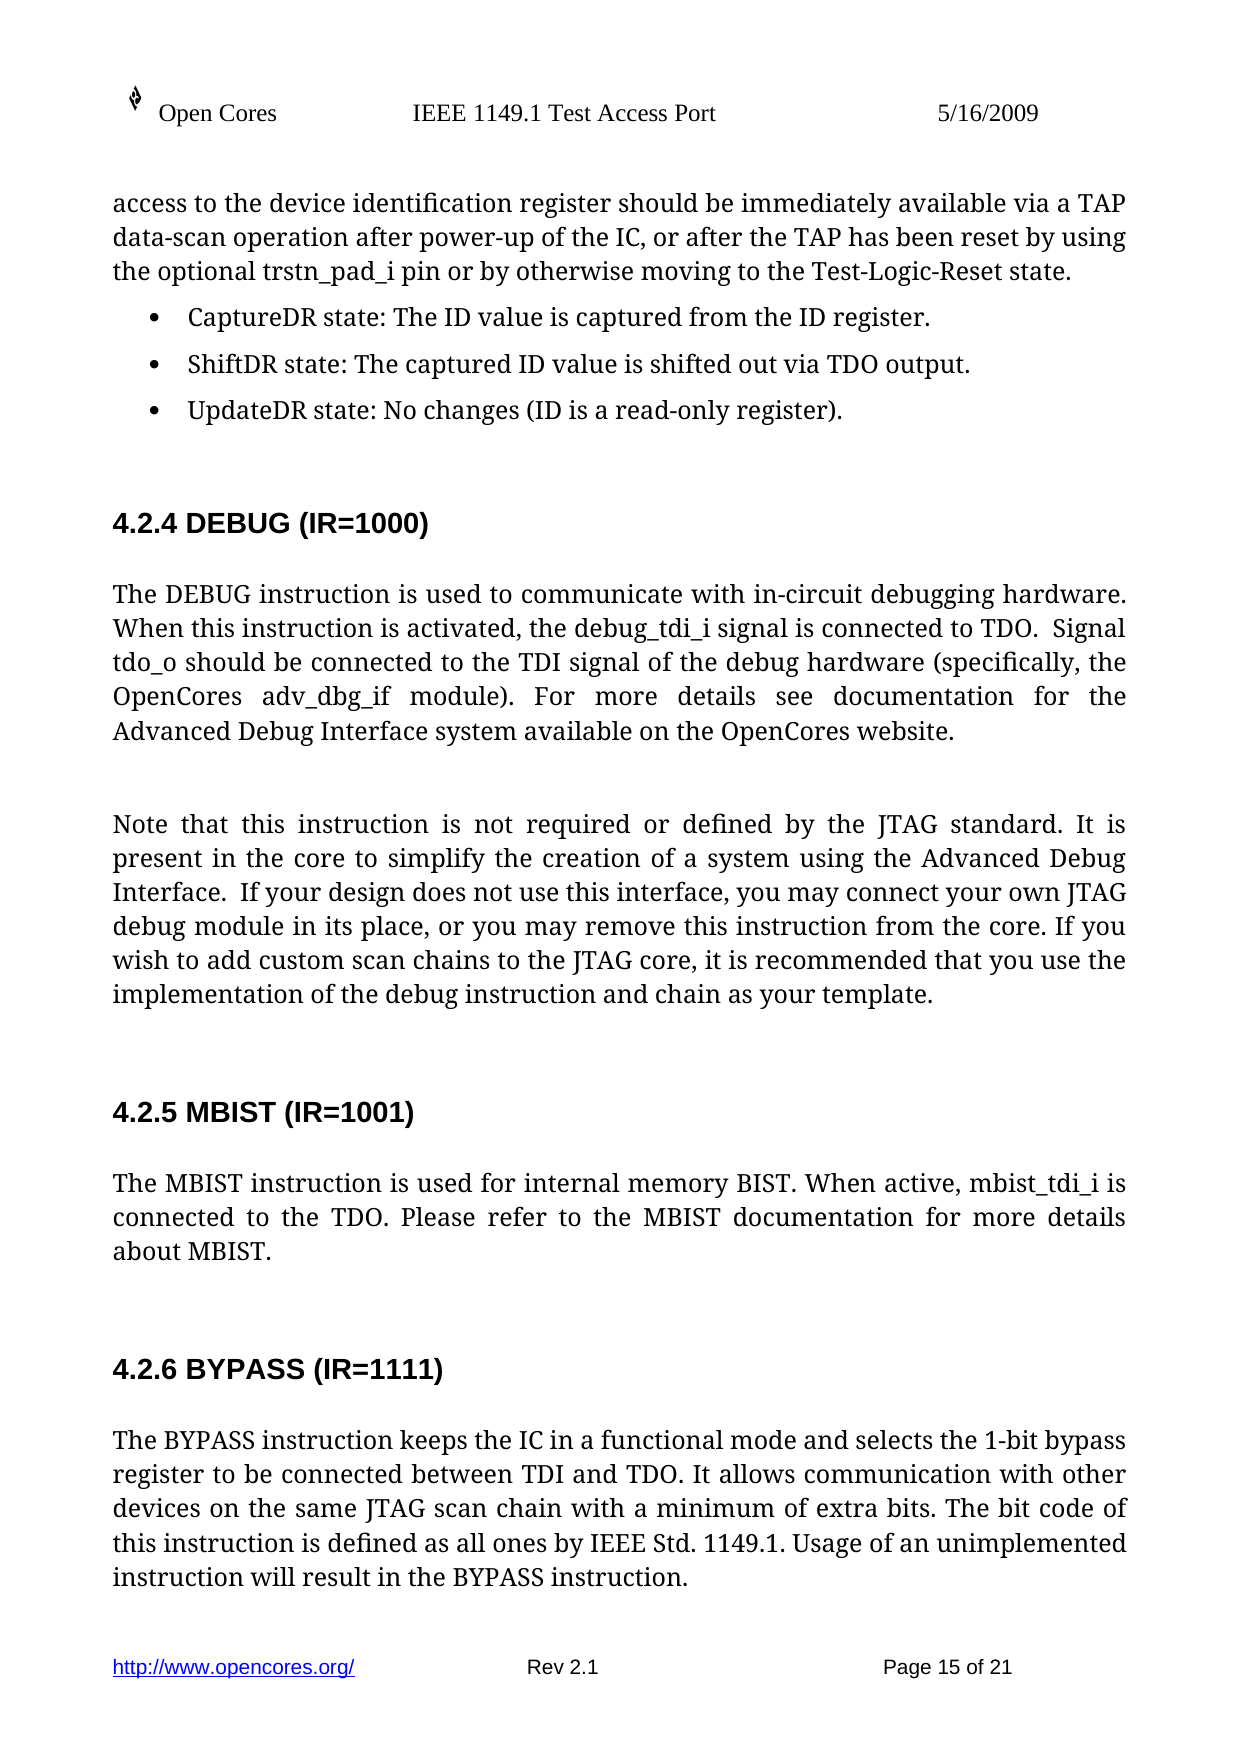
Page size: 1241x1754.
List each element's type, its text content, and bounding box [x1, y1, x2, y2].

text The MBIST instruction is used for internal memory BIST. When active, mbist_tdi_i is connected to the TDO. Please refer to the MBIST documentation for more details about MBIST. [112, 1166, 1128, 1268]
text Note that this instruction is not required or defined by the JTAG standard. It is present in the core to simplify the creation of a system using the Advanced Debug Interface. If your design does not use this interface, you may connect your own JTAG debug module in its place, or you may remove this instruction from the core. If you wish to add custom scan chains to the JTAG core, it is recommended that you use the implementation of the debug instruction and chain as your template. [112, 806, 1128, 1011]
list CaptureDR state: The ID value is captured from the ID register. [150, 300, 1128, 334]
list ShiftDR state: The captured ID value is shifted out via TDO output. [150, 346, 1128, 381]
list UpdateDR state: No changes (ID is a read-only register). [150, 393, 1128, 427]
text access to the device identification register should be immediately available via a TAP data-scan operation after power-up of the IC, or after the TAP has been reset by using the optional trstn_pad_i pin or by otherwise moving to the Test-Logic-Reset state. [112, 185, 1128, 287]
text The DEBUG instruction is used to communicate with in-circuit debugging hardware. When this instruction is activated, the debug_tdi_i signal is connected to TDO. Signal tdo_o should be connected to the TDI signal of the debug hardware (specifically, the OpenCores adv_dbg_if module). For more details see documentation for the Advanced Debug Interface system available on the OpenCores website. [112, 577, 1128, 747]
subtitle 4.2.6 BYPASS (IR=1111) [112, 1352, 1128, 1386]
text The BYPASS instruction keeps the IC in a functional mode and selects the 1-bit bypass register to be connected between TDI and TDO. It allows communication with other devices on the same JTAG scan chain with a minimum of extra bits. The bit code of this instruction is defined as all ones by IEEE Std. 1149.1. Usage of an unimplemented instruction will result in the BYPASS instruction. [112, 1423, 1128, 1593]
subtitle 4.2.5 MBIST (IR=1001) [112, 1095, 1128, 1128]
subtitle 4.2.4 DEBUG (IR=1000) [112, 506, 1128, 539]
